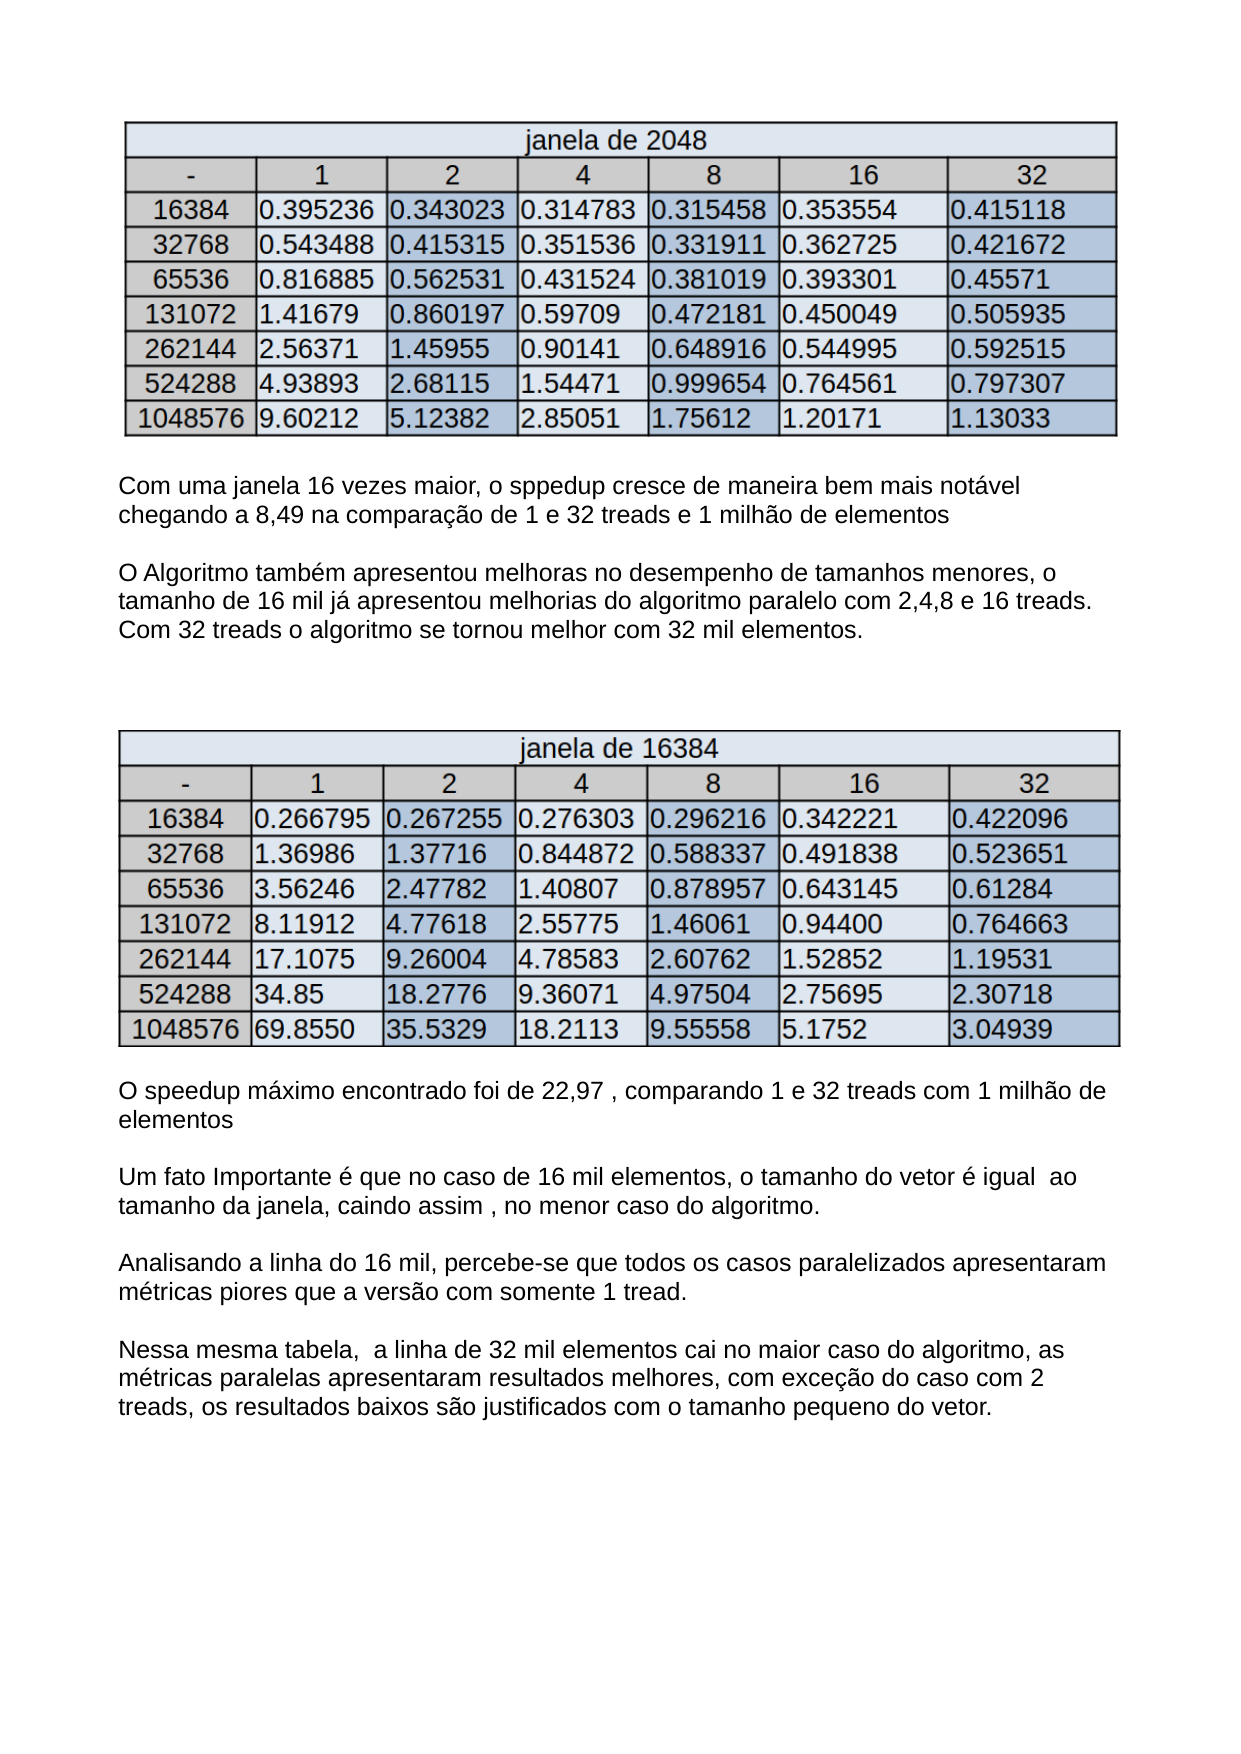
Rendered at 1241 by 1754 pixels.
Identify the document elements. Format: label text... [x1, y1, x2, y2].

text Nessa mesma tabela, a linha de 32 mil elementos cai no maior caso do algoritmo, as métricas paralelas apresentaram resultados melhores, com exceção do caso com 2 treads, os resultados baixos são justificados com o tamanho pequeno do vetor. [118, 1334, 1122, 1421]
text O speedup máximo encontrado foi de 22,97 , comparando 1 e 32 treads com 1 milhão de elementos [118, 1076, 1122, 1133]
text Um fato Importante é que no caso de 16 mil elementos, o tamanho do vetor é igual ao tamanho da janela, caindo assim , no menor caso do algoritmo. [118, 1162, 1122, 1219]
text O Algoritmo também apresentou melhoras no desempenho de tamanhos menores, o tamanho de 16 mil já apresentou melhorias do algoritmo paralelo com 2,4,8 e 16 treads. [118, 557, 1122, 615]
text Com 32 treads o algoritmo se tornou melhor com 32 mil elementos. [118, 615, 1122, 644]
text Analisando a linha do 16 mil, percebe-se que todos os casos paralelizados apresentaram métricas piores que a versão com somente 1 tread. [118, 1248, 1122, 1306]
text Com uma janela 16 vezes maior, o sppedup cresce de maneira bem mais notável chegando a 8,49 na comparação de 1 e 32 treads e 1 milhão de elementos [118, 471, 1122, 529]
picture [118, 730, 1123, 1047]
picture [118, 118, 1123, 443]
